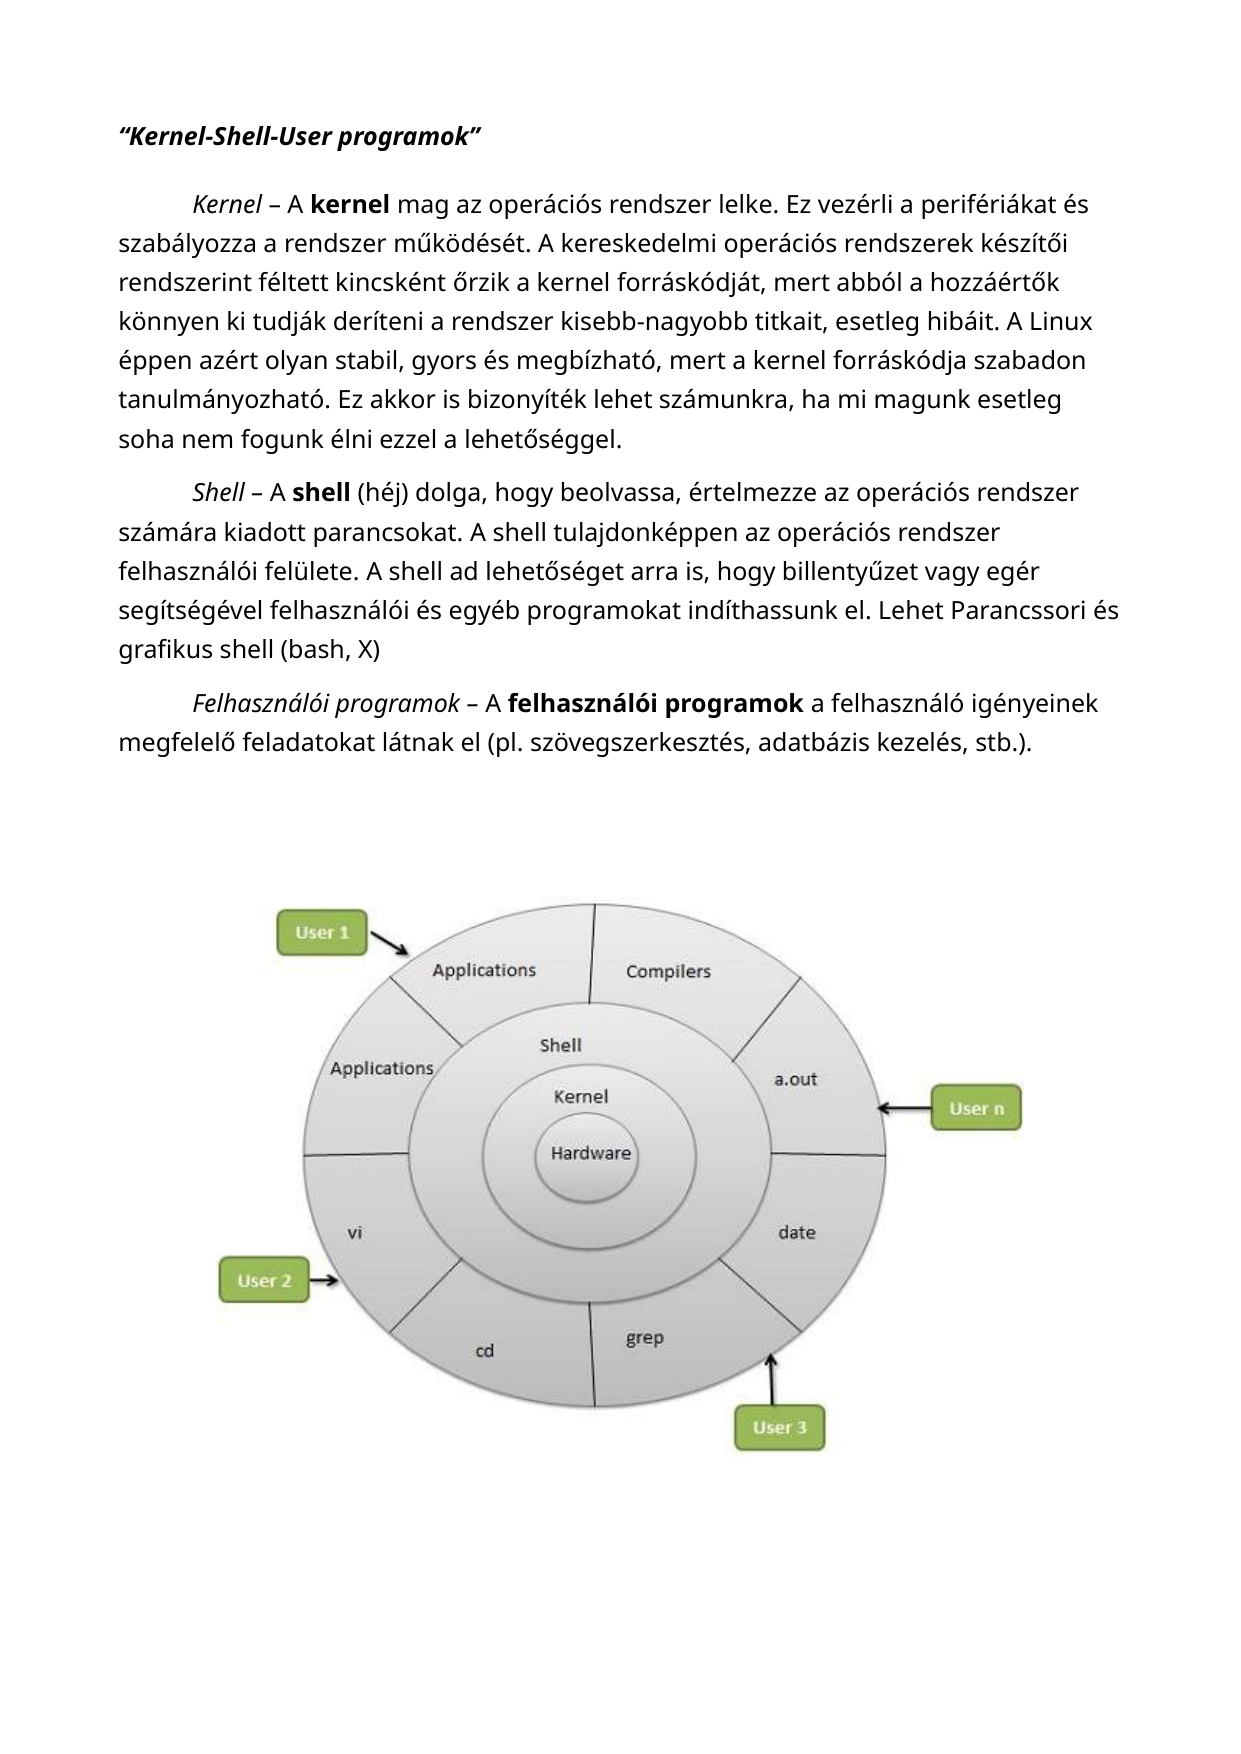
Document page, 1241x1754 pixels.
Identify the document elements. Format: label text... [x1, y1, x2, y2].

picture [216, 885, 1024, 1458]
text “Kernel-Shell-User programok” [118, 118, 1122, 152]
text Shell – A shell (héj) dolga, hogy beolvassa, értelmezze az operációs rendszer számára kiadott parancsokat. A shell tulajdonképpen az operációs rendszer felhasználói felülete. A shell ad lehetőséget arra is, hogy billentyűzet vagy egér segítségével felhasználói és egyéb programokat indíthassunk el. Lehet Parancssori és grafikus shell (bash, X) [118, 475, 1122, 666]
text Kernel – A kernel mag az operációs rendszer lelke. Ez vezérli a perifériákat és szabályozza a rendszer működését. A kereskedelmi operációs rendszerek készítői rendszerint féltett kincsként őrzik a kernel forráskódját, mert abból a hozzáértők könnyen ki tudják deríteni a rendszer kisebb-nagyobb titkait, esetleg hibáit. A Linux éppen azért olyan stabil, gyors és megbízható, mert a kernel forráskódja szabadon tanulmányozható. Ez akkor is bizonyíték lehet számunkra, ha mi magunk esetleg soha nem fogunk élni ezzel a lehetőséggel. [118, 186, 1122, 455]
text Felhasználói programok – A felhasználói programok a felhasználó igényeinek megfelelő feladatokat látnak el (pl. szövegszerkesztés, adatbázis kezelés, stb.). [118, 685, 1122, 759]
